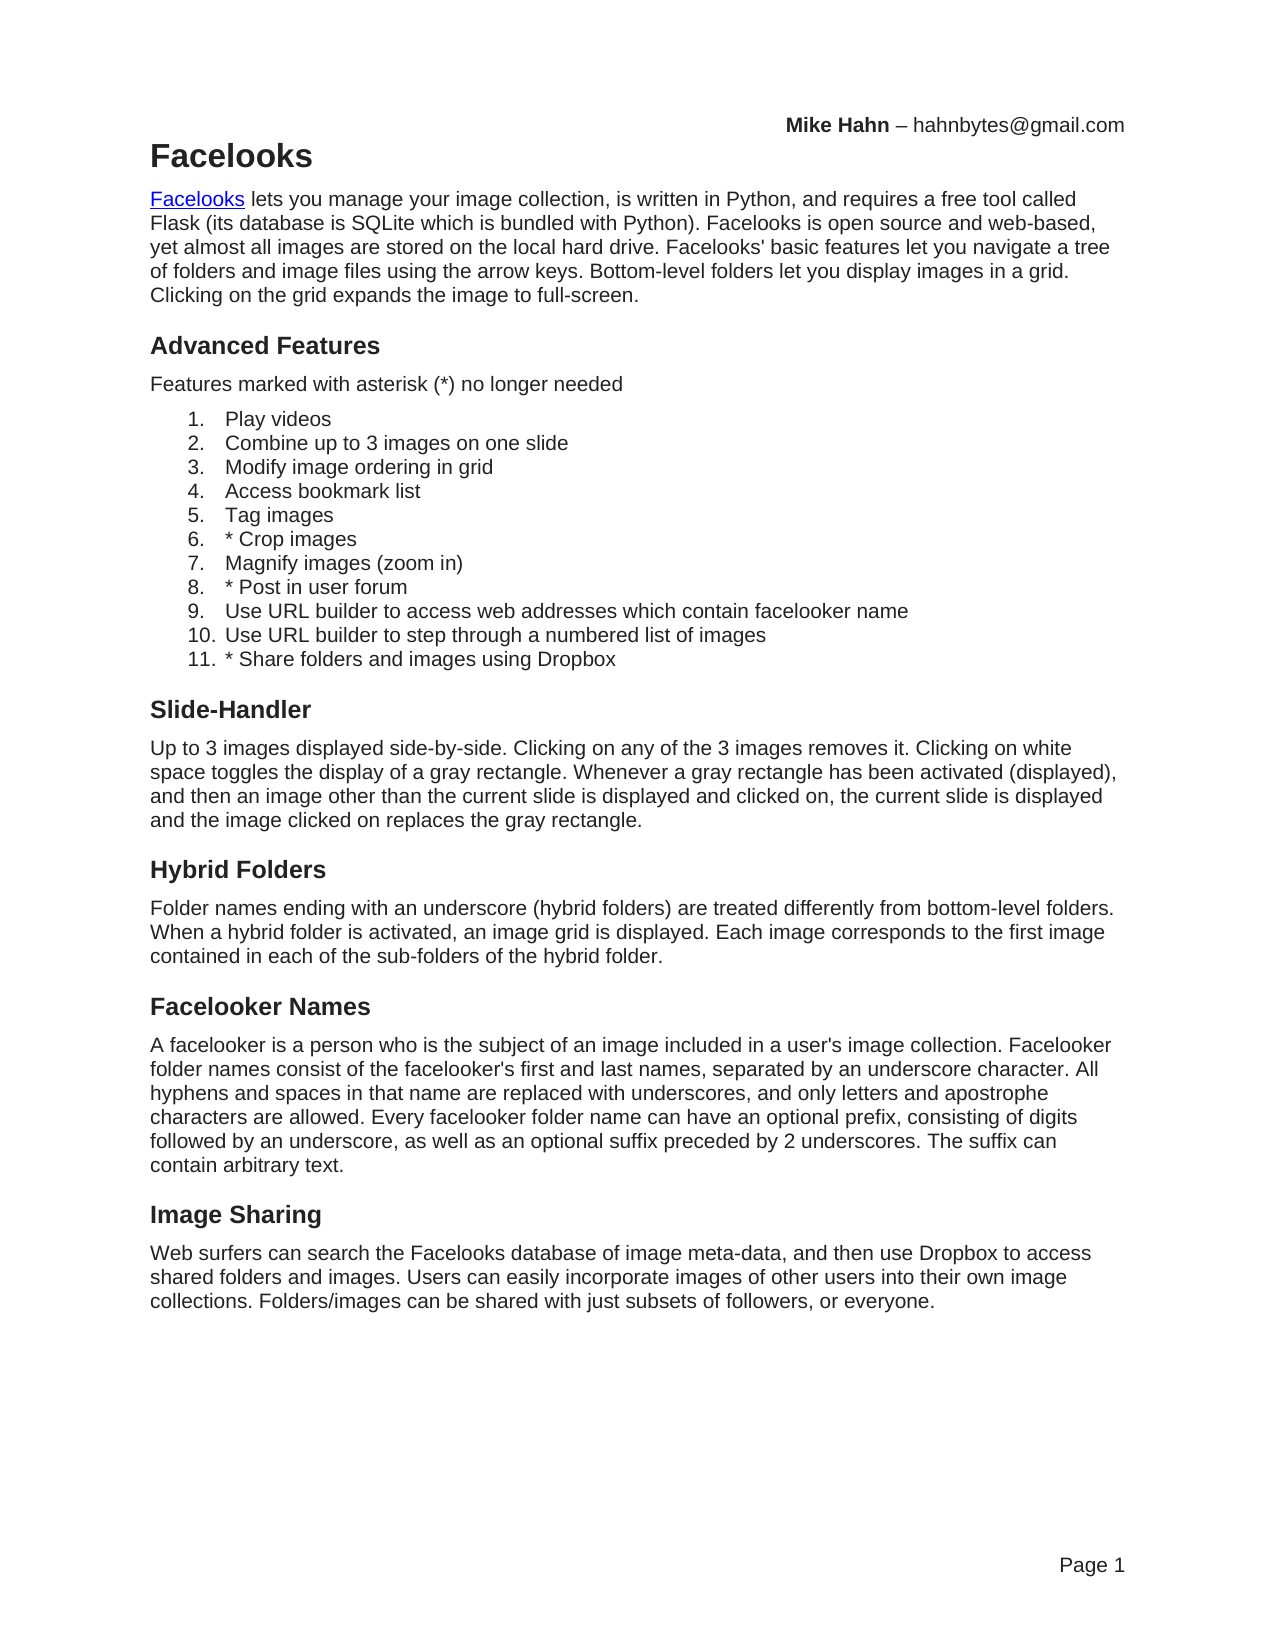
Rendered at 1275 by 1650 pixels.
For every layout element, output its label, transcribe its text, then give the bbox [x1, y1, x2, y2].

subtitle Image Sharing [150, 1200, 1125, 1229]
list Tag images [187, 503, 1125, 527]
list Magnify images (zoom in) [187, 551, 1125, 575]
subtitle Slide-Handler [150, 695, 1125, 723]
text A facelooker is a person who is the subject of an image included in a user's image collection. Facelooker folder names consist of the facelooker's first and last names, separated by an underscore character. All hyphens and spaces in that name are replaced with underscores, and only letters and apostrophe characters are allowed. Every facelooker folder name can have an optional prefix, consisting of digits followed by an underscore, as well as an optional suffix preceded by 2 underscores. The suffix can contain arbitrary text. [150, 1033, 1125, 1176]
subtitle Hybrid Folders [150, 855, 1125, 884]
list Use URL builder to step through a numbered list of images [187, 623, 1125, 647]
list Play videos [187, 407, 1125, 431]
subtitle Advanced Features [150, 331, 1125, 359]
list * Post in user forum [187, 575, 1125, 599]
list * Crop images [187, 527, 1125, 551]
text Web surfers can search the Facelooks database of image meta-data, and then use Dropbox to access shared folders and images. Users can easily incorporate images of other users into their own image collections. Folders/images can be shared with just subsets of followers, or everyone. [150, 1241, 1125, 1313]
text Folder names ending with an underscore (hybrid folders) are treated differently from bottom-level folders. When a hybrid folder is activated, an image grid is displayed. Each image corresponds to the first image contained in each of the sub-folders of the hybrid folder. [150, 896, 1125, 968]
text Features marked with asterisk (*) no longer needed [150, 371, 1125, 395]
text Facelooks lets you manage your image collection, is written in Python, and requires a free tool called Flask (its database is SQLite which is bundled with Python). Facelooks is open source and web-based, yet almost all images are stored on the local hard drive. Facelooks' basic features let you navigate a tree of folders and image files using the arrow keys. Bottom-level folders let you display images in a grid. Clicking on the grid expands the image to full-screen. [150, 187, 1125, 307]
list Use URL builder to access web addresses which contain facelooker name [187, 599, 1125, 623]
subtitle Facelooker Names [150, 992, 1125, 1021]
list Access bookmark list [187, 479, 1125, 503]
list Modify image ordering in grid [187, 455, 1125, 479]
list Combine up to 3 images on one slide [187, 431, 1125, 455]
text Up to 3 images displayed side-by-side. Clicking on any of the 3 images removes it. Clicking on white space toggles the display of a gray rectangle. Whenever a gray rectangle has been activated (displayed), and then an image other than the current slide is displayed and clicked on, the current slide is displayed and the image clicked on replaces the gray rectangle. [150, 736, 1125, 831]
text Mike Hahn – hahnbytes@gmail.com [150, 112, 1125, 136]
subtitle Facelooks [150, 136, 1125, 175]
list * Share folders and images using Dropbox [187, 647, 1125, 671]
